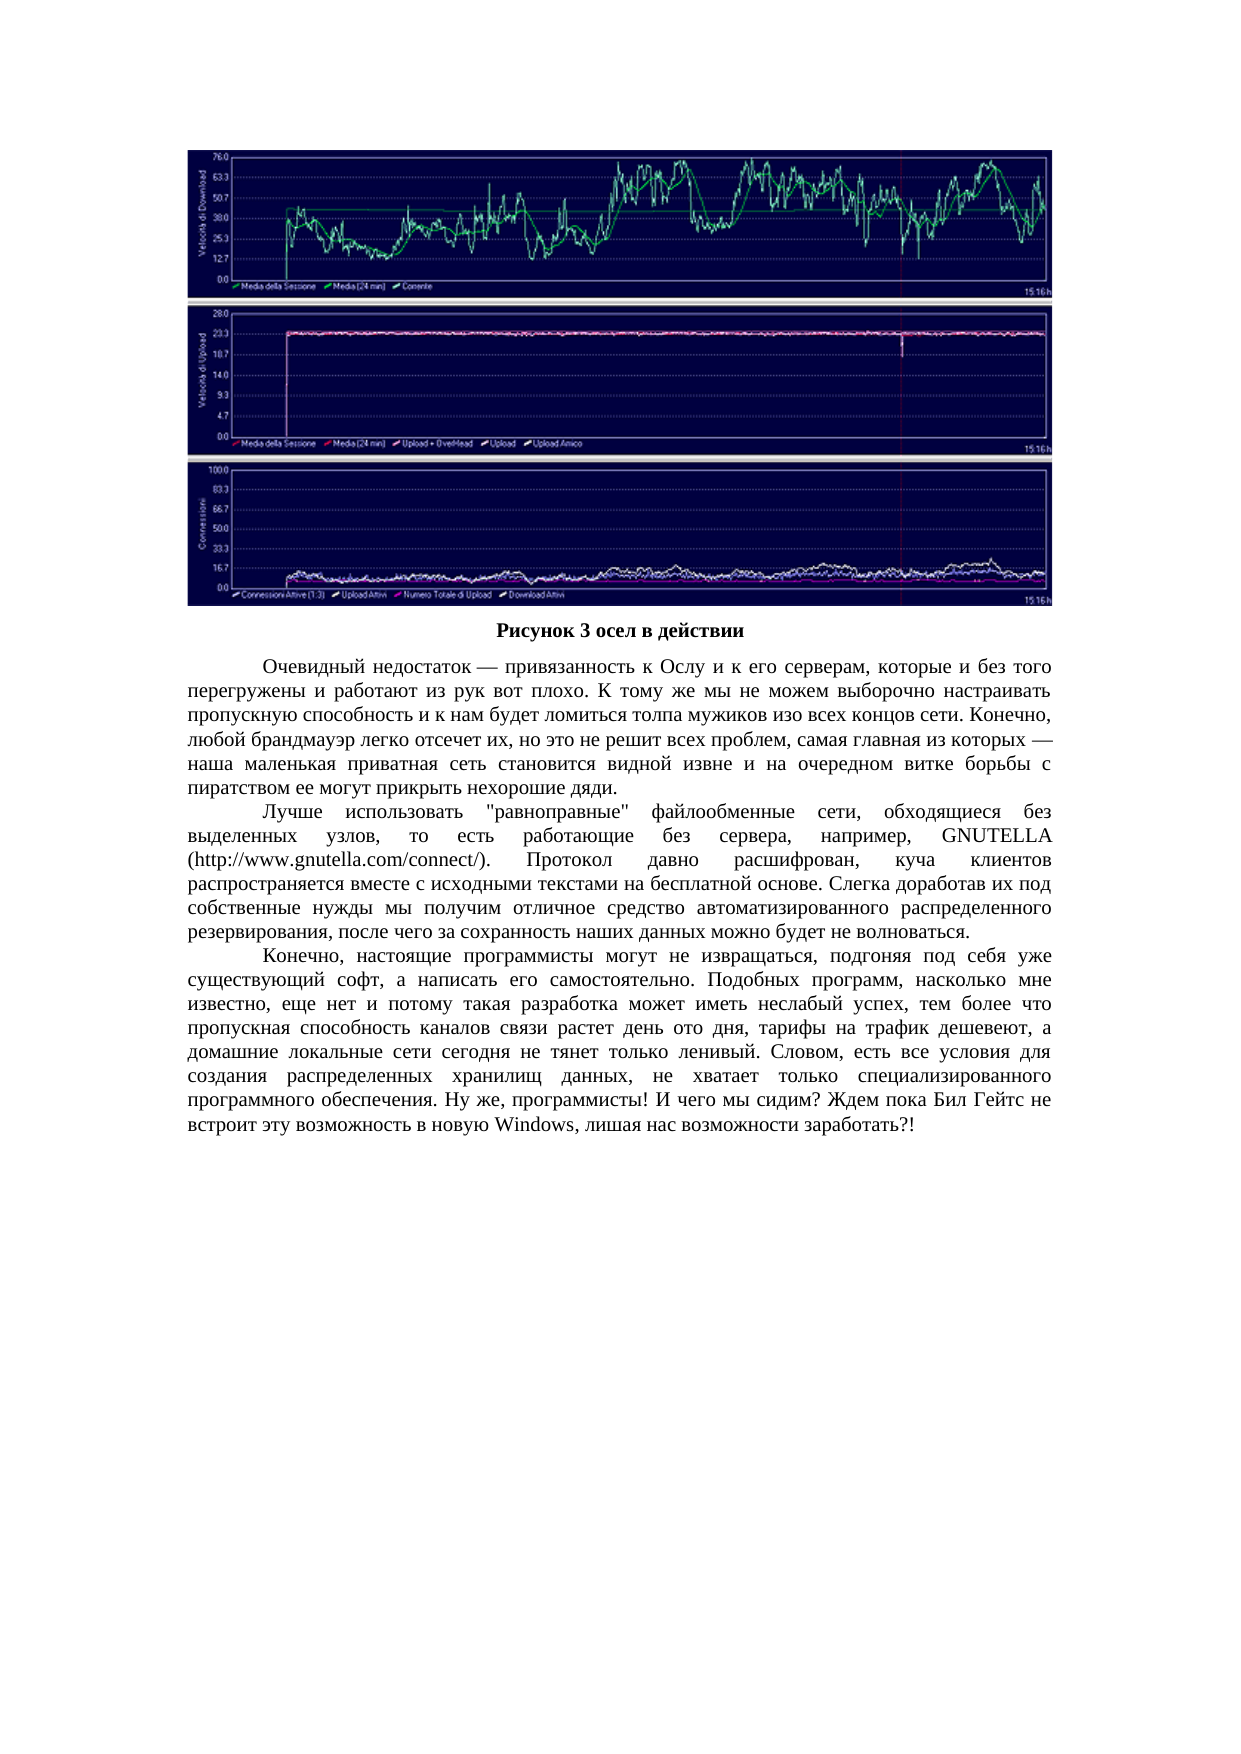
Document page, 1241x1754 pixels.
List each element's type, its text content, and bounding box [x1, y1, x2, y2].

text Очевидный недостаток — привязанность к Ослу и к его серверам, которые и без того перегружены и работают из рук вот плохо. К тому же мы не можем выборочно настраивать пропускную способность и к нам будет ломиться толпа мужиков изо всех концов сети. Конечно, любой брандмауэр легко отсечет их, но это не решит всех проблем, самая главная из которых — наша маленькая приватная сеть становится видной извне и на очередном витке борьбы с пиратством ее могут прикрыть нехорошие дяди. [187, 654, 1053, 799]
picture [187, 150, 1053, 606]
text Рисунок 3 осел в действии [187, 618, 1053, 642]
text Конечно, настоящие программисты могут не извращаться, подгоняя под себя уже существующий софт, а написать его самостоятельно. Подобных программ, насколько мне известно, еще нет и потому такая разработка может иметь неслабый успех, тем более что пропускная способность каналов связи растет день ото дня, тарифы на трафик дешевеют, а домашние локальные сети сегодня не тянет только ленивый. Словом, есть все условия для создания распределенных хранилищ данных, не хватает только специализированного программного обеспечения. Ну же, программисты! И чего мы сидим? Ждем пока Бил Гейтс не встроит эту возможность в новую Windows, лишая нас возможности заработать?! [187, 943, 1053, 1136]
text Лучше использовать "равноправные" файлообменные сети, обходящиеся без выделенных узлов, то есть работающие без сервера, например, GNUTELLA (http://www.gnutella.com/connect/). Протокол давно расшифрован, куча клиентов распространяется вместе с исходными текстами на бесплатной основе. Слегка доработав их под собственные нужды мы получим отличное средство автоматизированного распределенного резервирования, после чего за сохранность наших данных можно будет не волноваться. [187, 799, 1053, 943]
